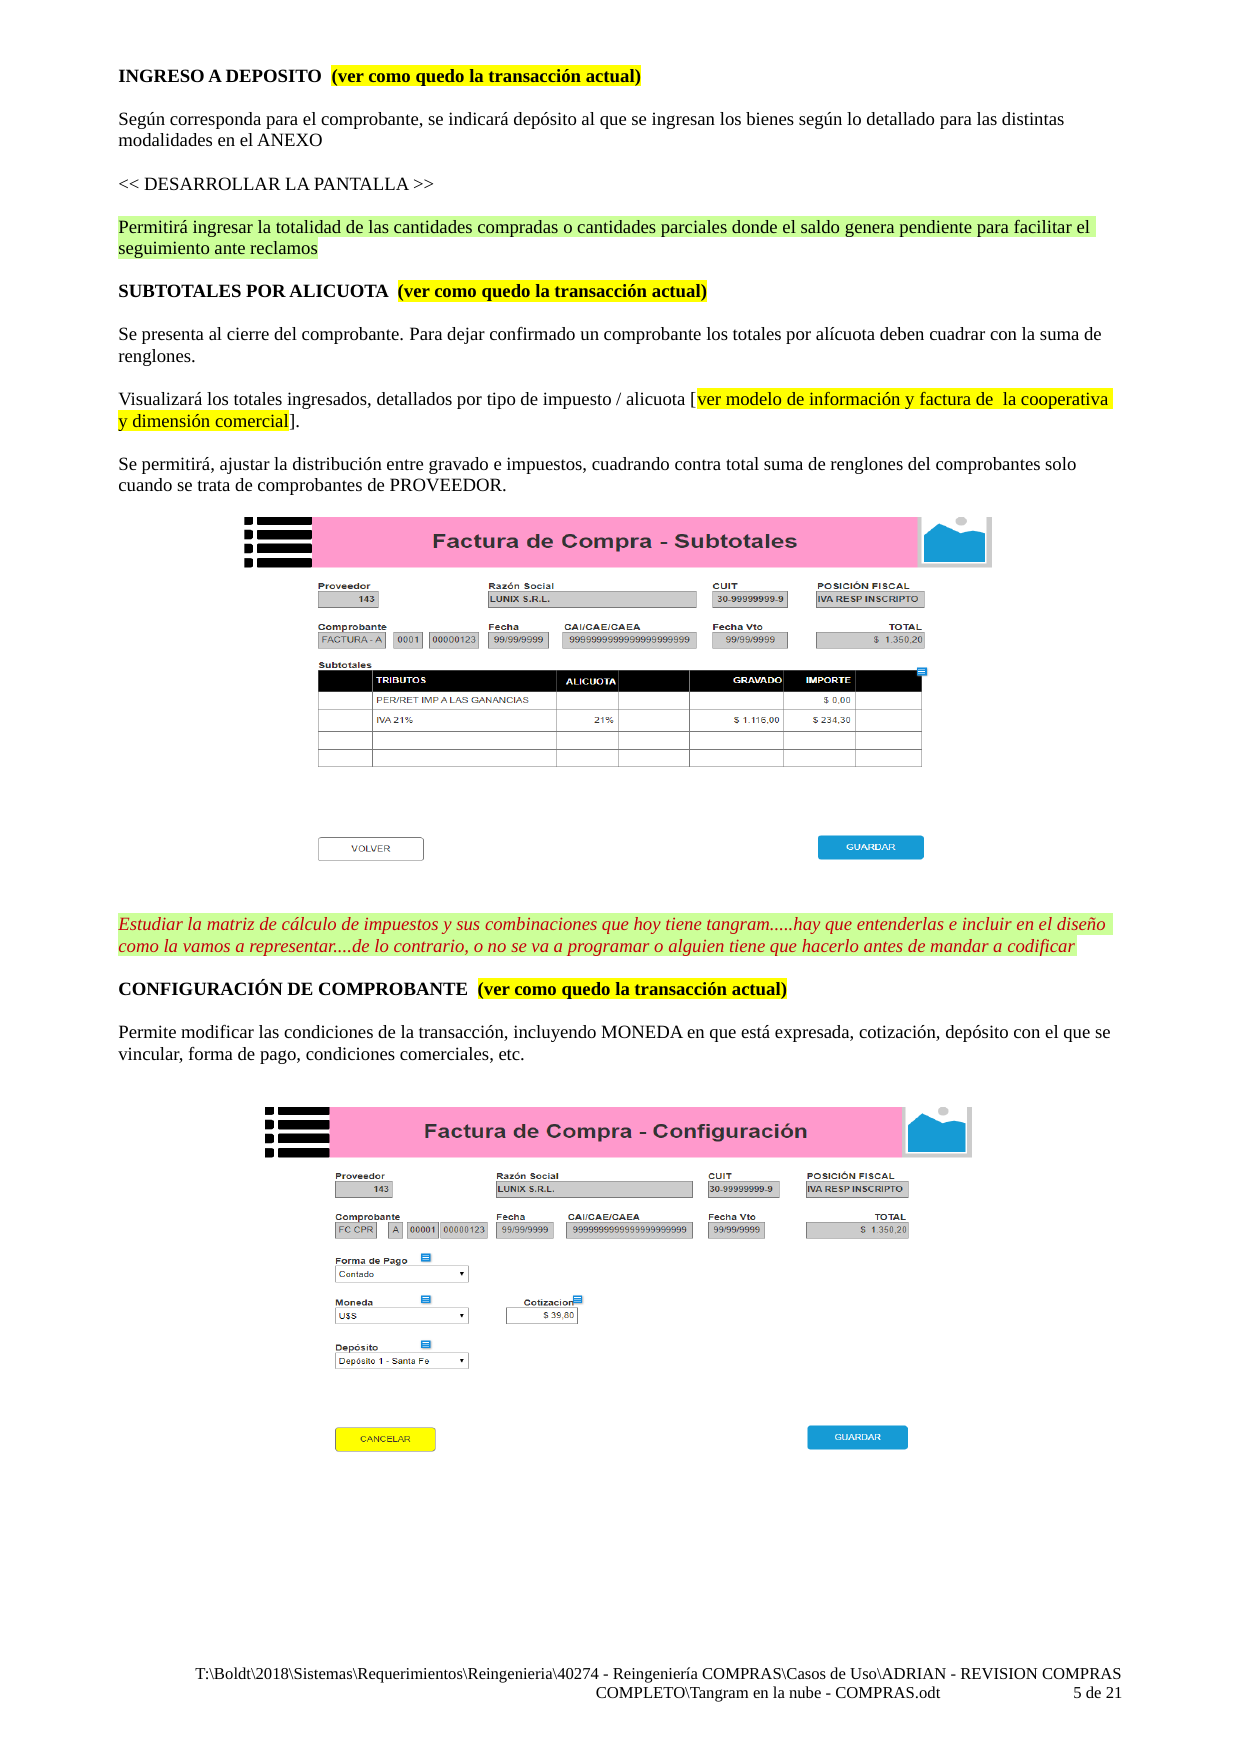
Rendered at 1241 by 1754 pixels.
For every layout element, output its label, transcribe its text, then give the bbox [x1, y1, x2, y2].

text INGRESO A DEPOSITO (ver como quedo la transacción actual) [118, 64, 1122, 86]
text CONFIGURACIÓN DE COMPROBANTE (ver como quedo la transacción actual) [118, 978, 1122, 999]
text Se permitirá, ajustar la distribución entre gravado e impuestos, cuadrando contra total suma de renglones del comprobantes solo cuando se trata de comprobantes de PROVEEDOR. [118, 453, 1122, 496]
text Visualizará los totales ingresados, detallados por tipo de impuesto / alicuota [ver modelo de información y factura de la cooperativa y dimensión comercial]. [118, 388, 1122, 431]
text Según corresponda para el comprobante, se indicará depósito al que se ingresan los bienes según lo detallado para las distintas modalidades en el ANEXO [118, 108, 1122, 151]
picture [265, 1107, 976, 1484]
text SUBTOTALES POR ALICUOTA (ver como quedo la transacción actual) [118, 280, 1122, 302]
picture [244, 517, 996, 871]
text Estudiar la matriz de cálculo de impuestos y sus combinaciones que hoy tiene tangram.....hay que entenderlas e incluir en el diseño como la vamos a representar....de lo contrario, o no se va a programar o alguien tiene que hacerlo antes de mandar a codificar [118, 913, 1122, 956]
text Permitirá ingresar la totalidad de las cantidades compradas o cantidades parciales donde el saldo genera pendiente para facilitar el seguimiento ante reclamos [118, 216, 1122, 259]
text Permite modificar las condiciones de la transacción, incluyendo MONEDA en que está expresada, cotización, depósito con el que se vincular, forma de pago, condiciones comerciales, etc. [118, 1021, 1122, 1064]
text Se presenta al cierre del comprobante. Para dejar confirmado un comprobante los totales por alícuota deben cuadrar con la suma de renglones. [118, 323, 1122, 366]
text << DESARROLLAR LA PANTALLA >> [118, 172, 1122, 194]
